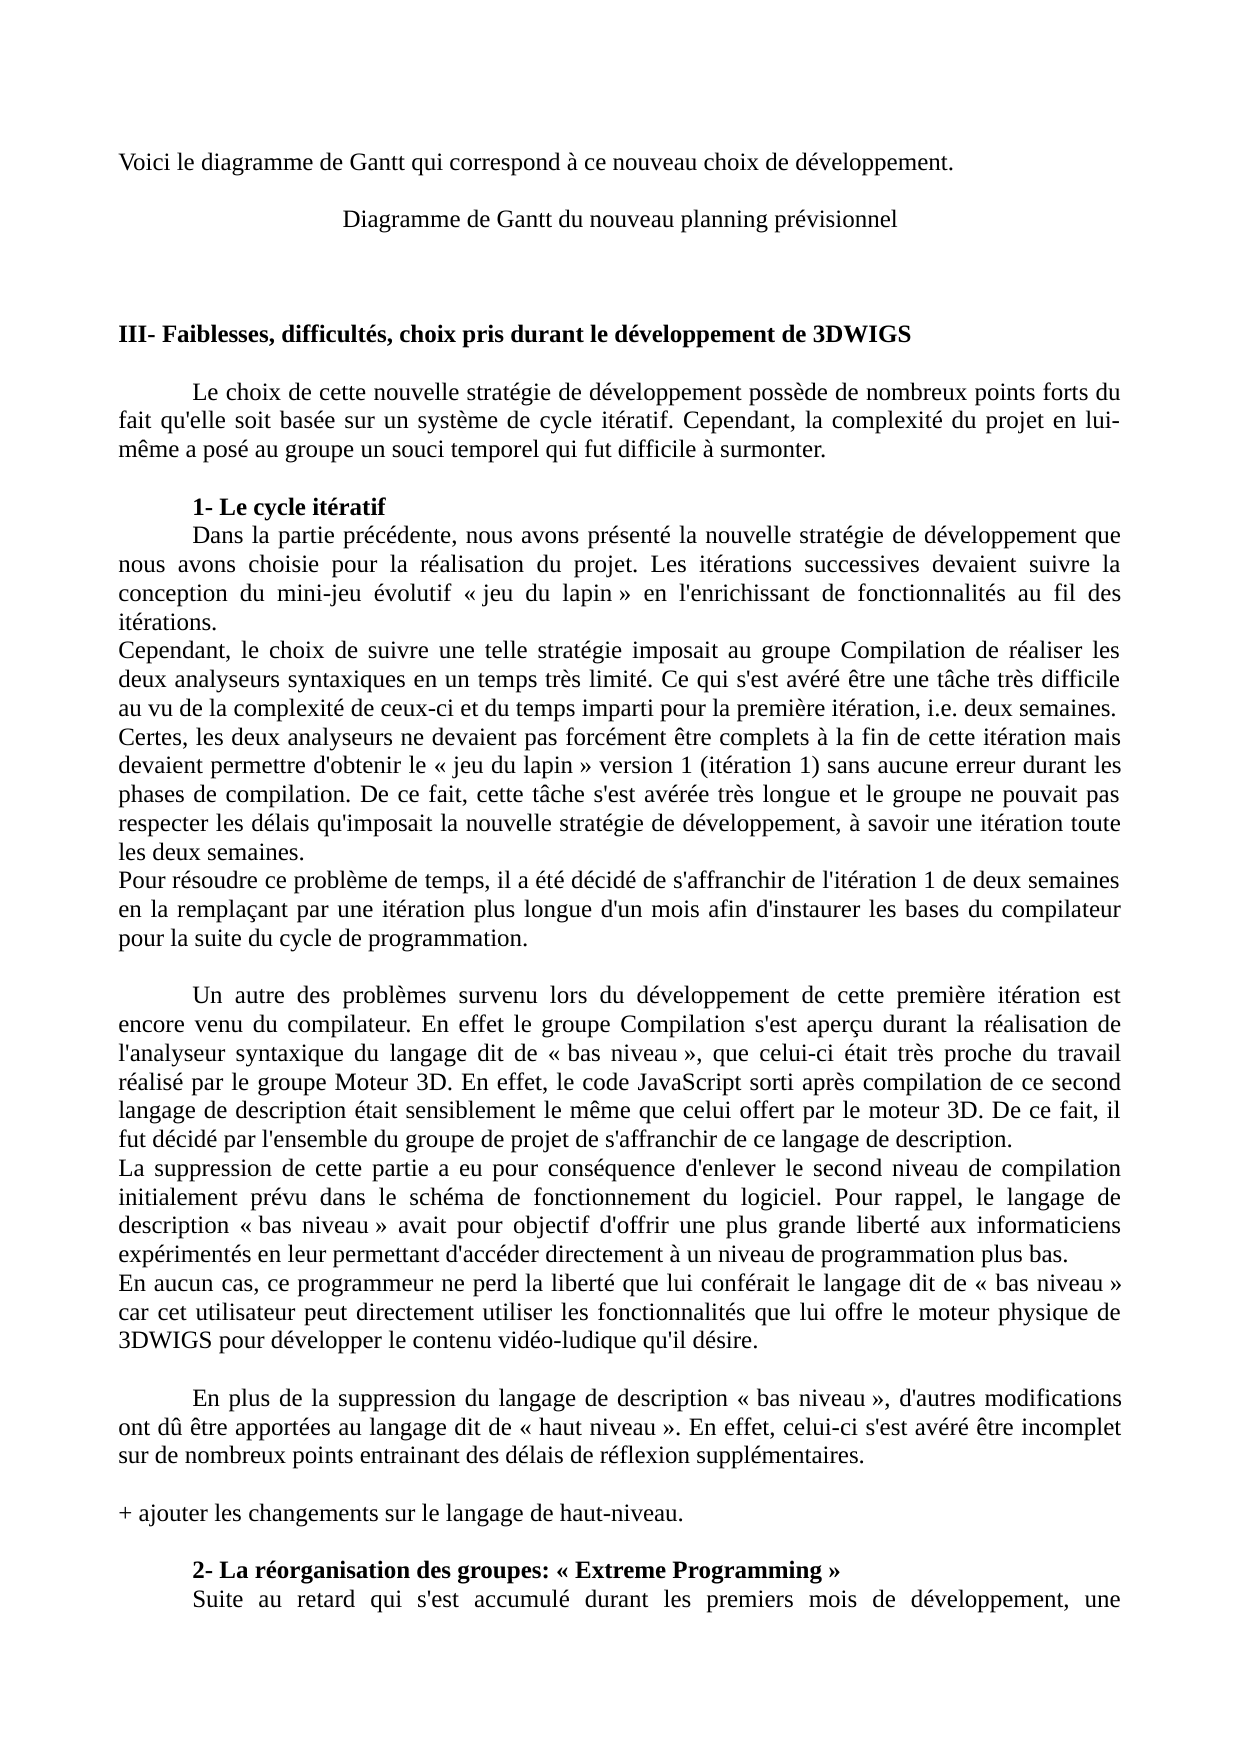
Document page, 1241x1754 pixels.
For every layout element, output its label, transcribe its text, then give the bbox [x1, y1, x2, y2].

text Certes, les deux analyseurs ne devaient pas forcément être complets à la fin de cette itération mais devaient permettre d'obtenir le « jeu du lapin » version 1 (itération 1) sans aucune erreur durant les phases de compilation. De ce fait, cette tâche s'est avérée très longue et le groupe ne pouvait pas respecter les délais qu'imposait la nouvelle stratégie de développement, à savoir une itération toute les deux semaines. [118, 722, 1122, 866]
text En plus de la suppression du langage de description « bas niveau », d'autres modifications ont dû être apportées au langage dit de « haut niveau ». En effet, celui-ci s'est avéré être incomplet sur de nombreux points entrainant des délais de réflexion supplémentaires. [118, 1383, 1122, 1469]
text Diagramme de Gantt du nouveau planning prévisionnel [118, 204, 1122, 233]
text Dans la partie précédente, nous avons présenté la nouvelle stratégie de développement que nous avons choisie pour la réalisation du projet. Les itérations successives devaient suivre la conception du mini-jeu évolutif « jeu du lapin » en l'enrichissant de fonctionnalités au fil des itérations. [118, 521, 1122, 636]
text Le choix de cette nouvelle stratégie de développement possède de nombreux points forts du fait qu'elle soit basée sur un système de cycle itératif. Cependant, la complexité du projet en lui-même a posé au groupe un souci temporel qui fut difficile à surmonter. [118, 377, 1122, 463]
text Pour résoudre ce problème de temps, il a été décidé de s'affranchir de l'itération 1 de deux semaines en la remplaçant par une itération plus longue d'un mois afin d'instaurer les bases du compilateur pour la suite du cycle de programmation. [118, 866, 1122, 952]
text En aucun cas, ce programmeur ne perd la liberté que lui conférait le langage dit de « bas niveau » car cet utilisateur peut directement utiliser les fonctionnalités que lui offre le moteur physique de 3DWIGS pour développer le contenu vidéo-ludique qu'il désire. [118, 1268, 1122, 1354]
text III- Faiblesses, difficultés, choix pris durant le développement de 3DWIGS [118, 319, 1122, 348]
text Voici le diagramme de Gantt qui correspond à ce nouveau choix de développement. [118, 147, 1122, 176]
text 1- Le cycle itératif [118, 492, 1122, 521]
text + ajouter les changements sur le langage de haut-niveau. [118, 1498, 1122, 1527]
text 2- La réorganisation des groupes: « Extreme Programming » [118, 1556, 1122, 1584]
text Cependant, le choix de suivre une telle stratégie imposait au groupe Compilation de réaliser les deux analyseurs syntaxiques en un temps très limité. Ce qui s'est avéré être une tâche très difficile au vu de la complexité de ceux-ci et du temps imparti pour la première itération, i.e. deux semaines. [118, 636, 1122, 722]
text Un autre des problèmes survenu lors du développement de cette première itération est encore venu du compilateur. En effet le groupe Compilation s'est aperçu durant la réalisation de l'analyseur syntaxique du langage dit de « bas niveau », que celui-ci était très proche du travail réalisé par le groupe Moteur 3D. En effet, le code JavaScript sorti après compilation de ce second langage de description était sensiblement le même que celui offert par le moteur 3D. De ce fait, il fut décidé par l'ensemble du groupe de projet de s'affranchir de ce langage de description. [118, 981, 1122, 1153]
text La suppression de cette partie a eu pour conséquence d'enlever le second niveau de compilation initialement prévu dans le schéma de fonctionnement du logiciel. Pour rappel, le langage de description « bas niveau » avait pour objectif d'offrir une plus grande liberté aux informaticiens expérimentés en leur permettant d'accéder directement à un niveau de programmation plus bas. [118, 1153, 1122, 1268]
text Suite au retard qui s'est accumulé durant les premiers mois de développement, une [118, 1584, 1122, 1613]
